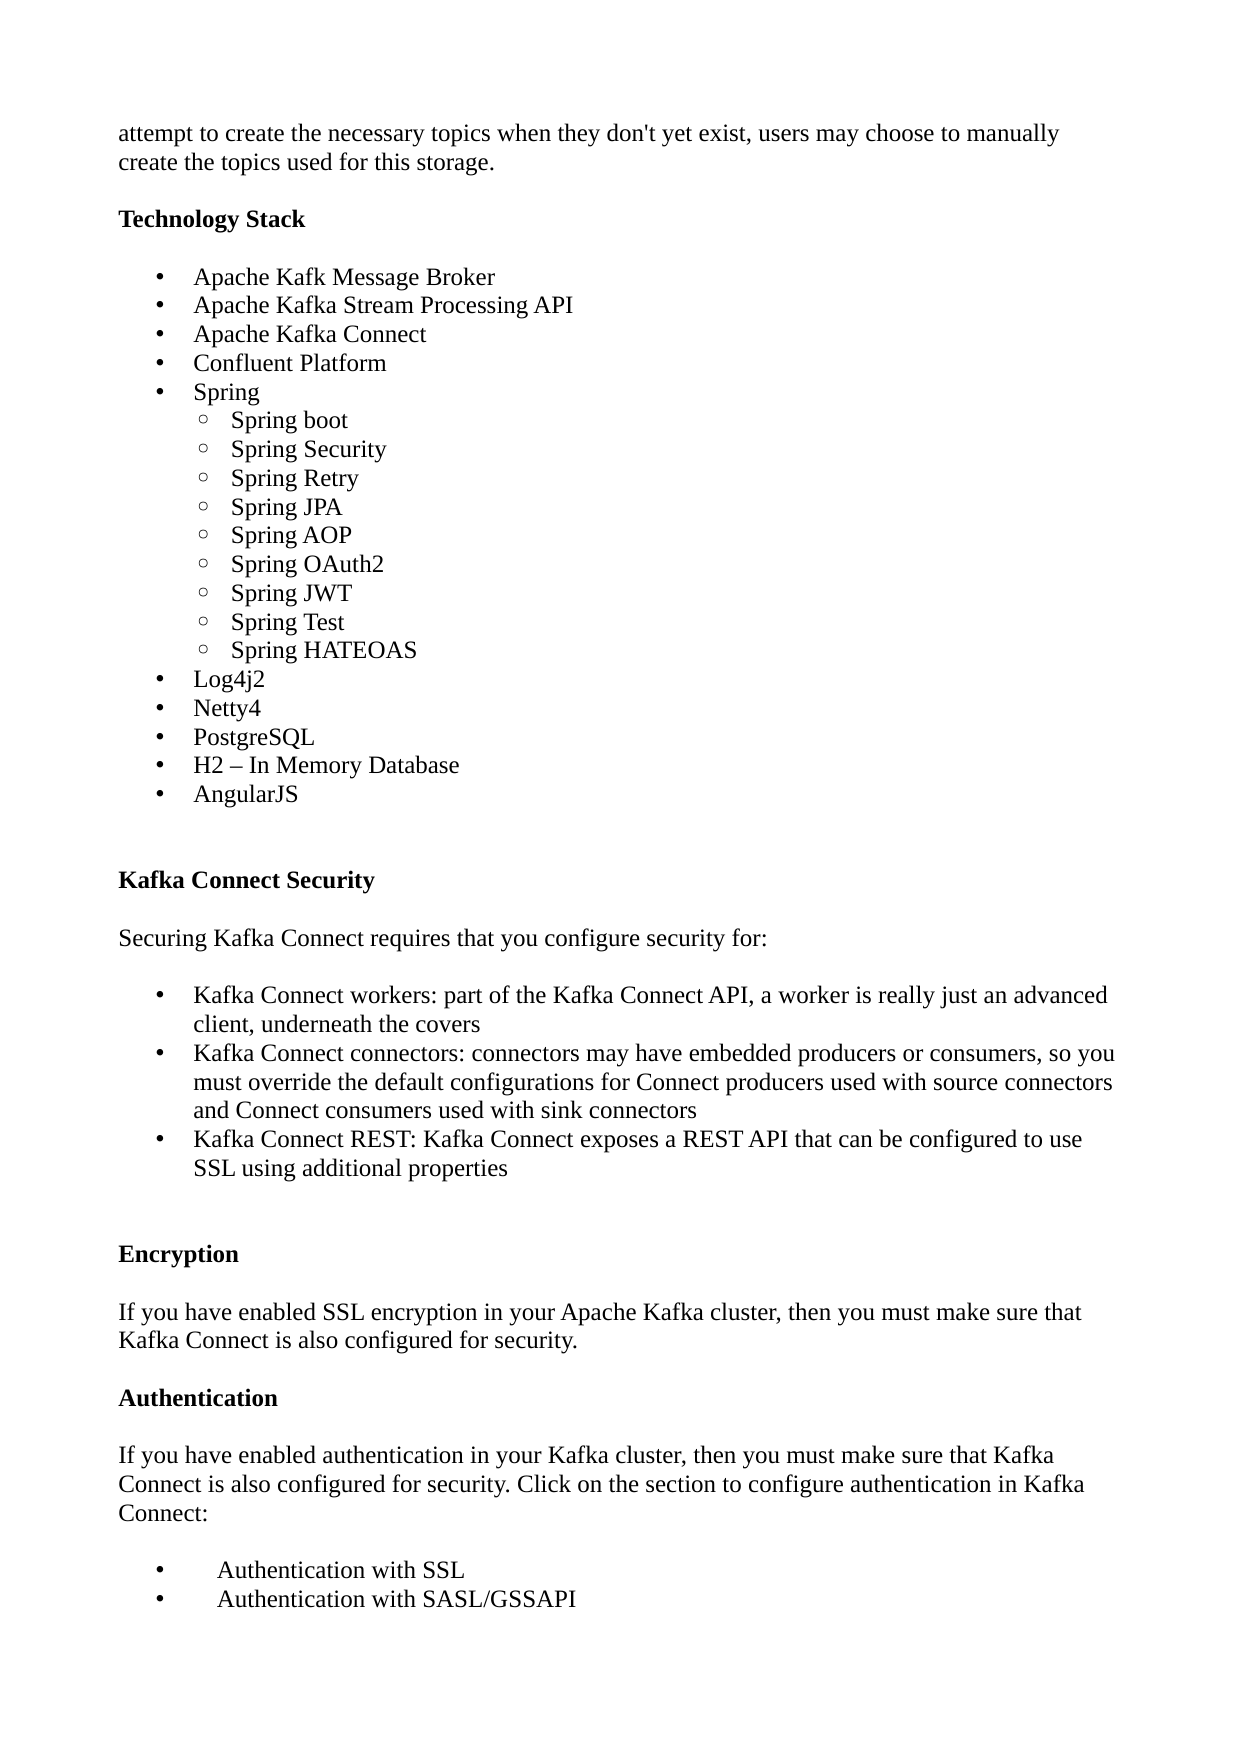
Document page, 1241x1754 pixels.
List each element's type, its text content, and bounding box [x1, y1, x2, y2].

list Log4j2 [156, 664, 1122, 693]
list Spring Retry [193, 463, 1122, 492]
list Spring AOP [193, 521, 1122, 549]
list Spring Security [193, 434, 1122, 463]
list Kafka Connect REST: Kafka Connect exposes a REST API that can be configured to use SSL using additional properties [156, 1124, 1122, 1182]
list Apache Kafka Stream Processing API [156, 291, 1122, 319]
list Spring [156, 377, 1122, 406]
list Spring boot [193, 406, 1122, 434]
list Spring JPA [193, 492, 1122, 521]
list Kafka Connect connectors: connectors may have embedded producers or consumers, so you must override the default configurations for Connect producers used with source connectors and Connect consumers used with sink connectors [156, 1038, 1122, 1124]
list Kafka Connect workers: part of the Kafka Connect API, a worker is really just an advanced client, underneath the covers [156, 981, 1122, 1038]
text Securing Kafka Connect requires that you configure security for: [118, 923, 1122, 952]
text attempt to create the necessary topics when they don't yet exist, users may choose to manually create the topics used for this storage. [118, 118, 1122, 176]
list Netty4 [156, 693, 1122, 722]
text Kafka Connect Security [118, 866, 1122, 894]
list Spring HATEOAS [193, 636, 1122, 664]
text If you have enabled SSL encryption in your Apache Kafka cluster, then you must make sure that Kafka Connect is also configured for security. [118, 1297, 1122, 1354]
list Spring OAuth2 [193, 549, 1122, 578]
list H2 – In Memory Database [156, 751, 1122, 779]
text Authentication [118, 1383, 1122, 1412]
list Spring Test [193, 607, 1122, 636]
list Authentication with SASL/GSSAPI [156, 1584, 1122, 1613]
list AngularJS [156, 779, 1122, 808]
list Spring JWT [193, 578, 1122, 607]
text Encryption [118, 1239, 1122, 1268]
list Apache Kafk Message Broker [156, 262, 1122, 291]
text Technology Stack [118, 204, 1122, 233]
list PostgreSQL [156, 722, 1122, 751]
text If you have enabled authentication in your Kafka cluster, then you must make sure that Kafka Connect is also configured for security. Click on the section to configure authentication in Kafka Connect: [118, 1441, 1122, 1527]
list Authentication with SSL [156, 1556, 1122, 1584]
list Apache Kafka Connect [156, 319, 1122, 348]
list Confluent Platform [156, 348, 1122, 377]
